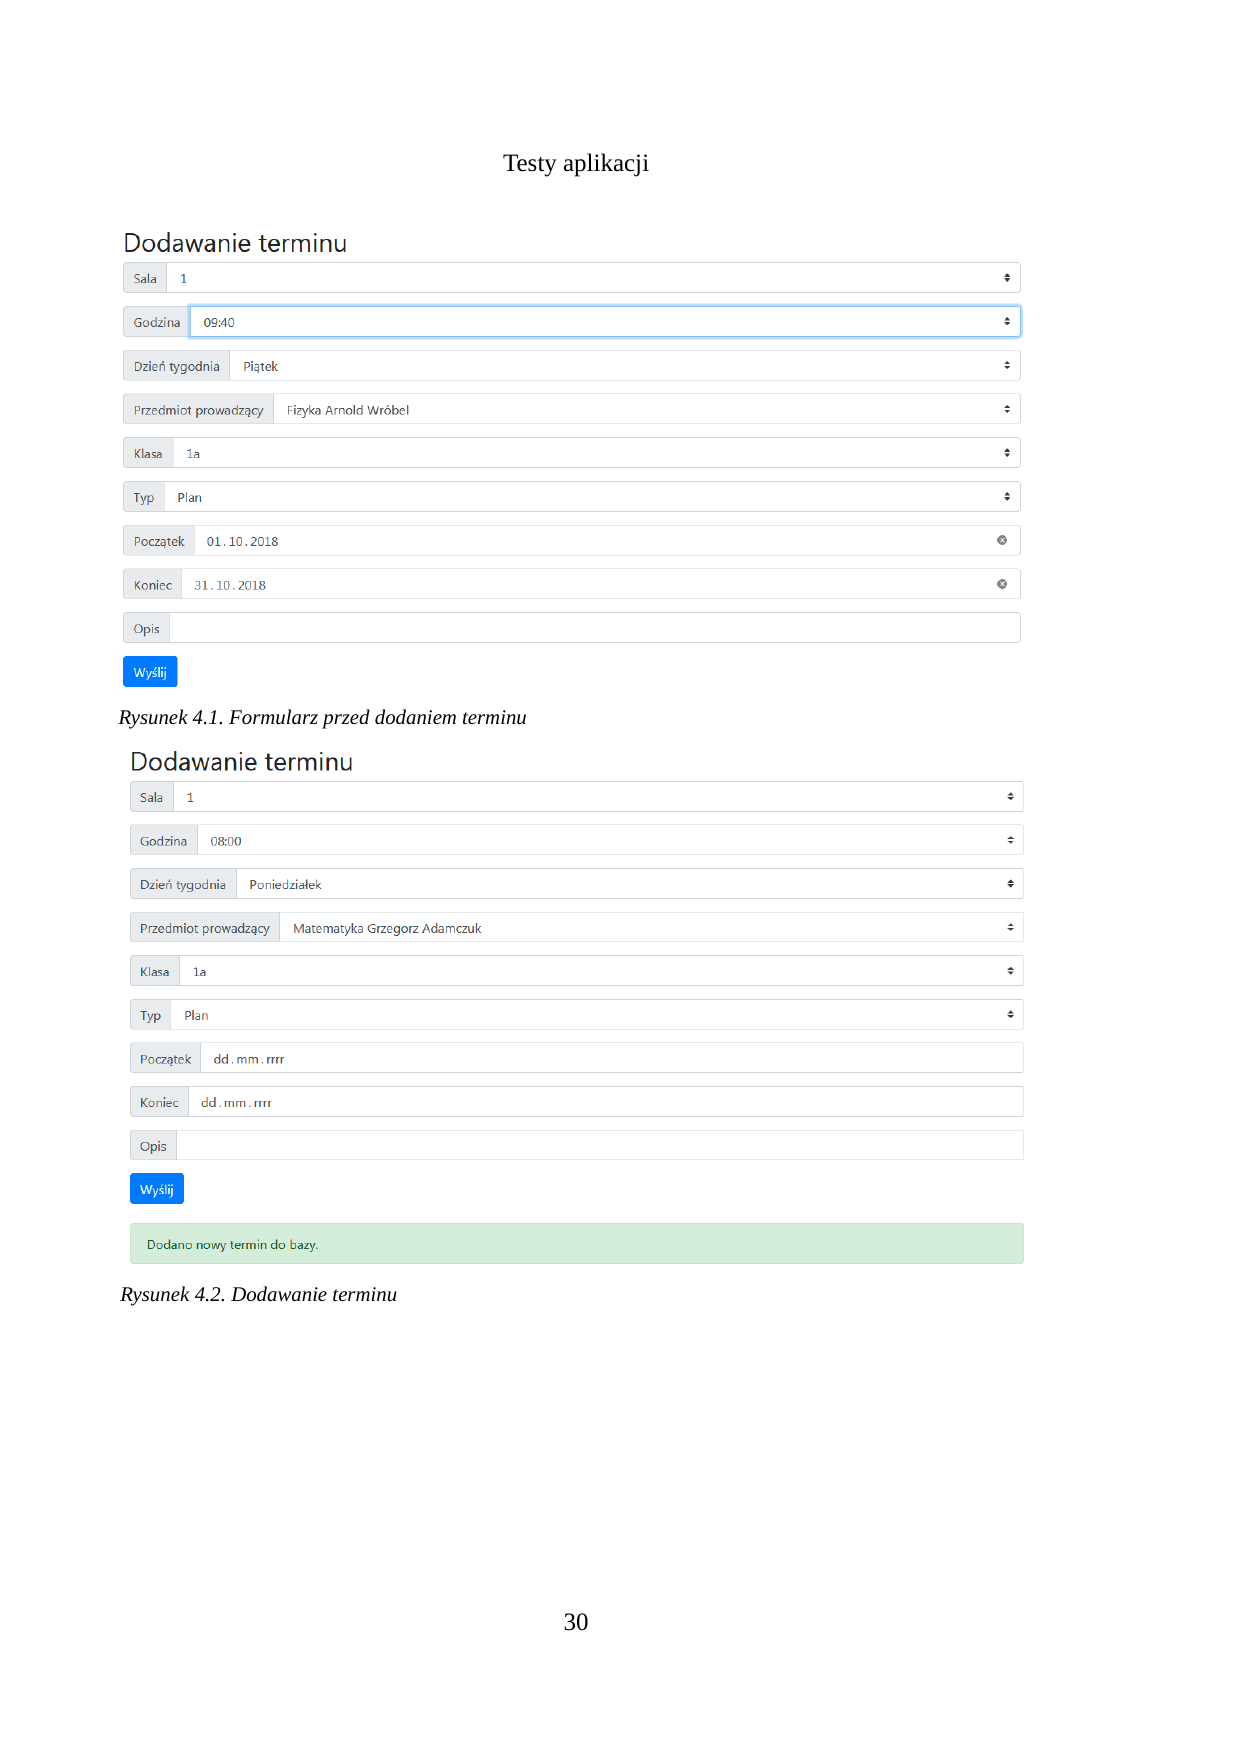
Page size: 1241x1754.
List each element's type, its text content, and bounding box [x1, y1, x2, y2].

picture [120, 742, 1032, 1277]
text Rysunek 4.2. Dodawanie terminu [120, 1277, 1031, 1306]
picture [118, 218, 1031, 701]
text Rysunek 4.1. Formularz przed dodaniem terminu [118, 701, 1030, 729]
